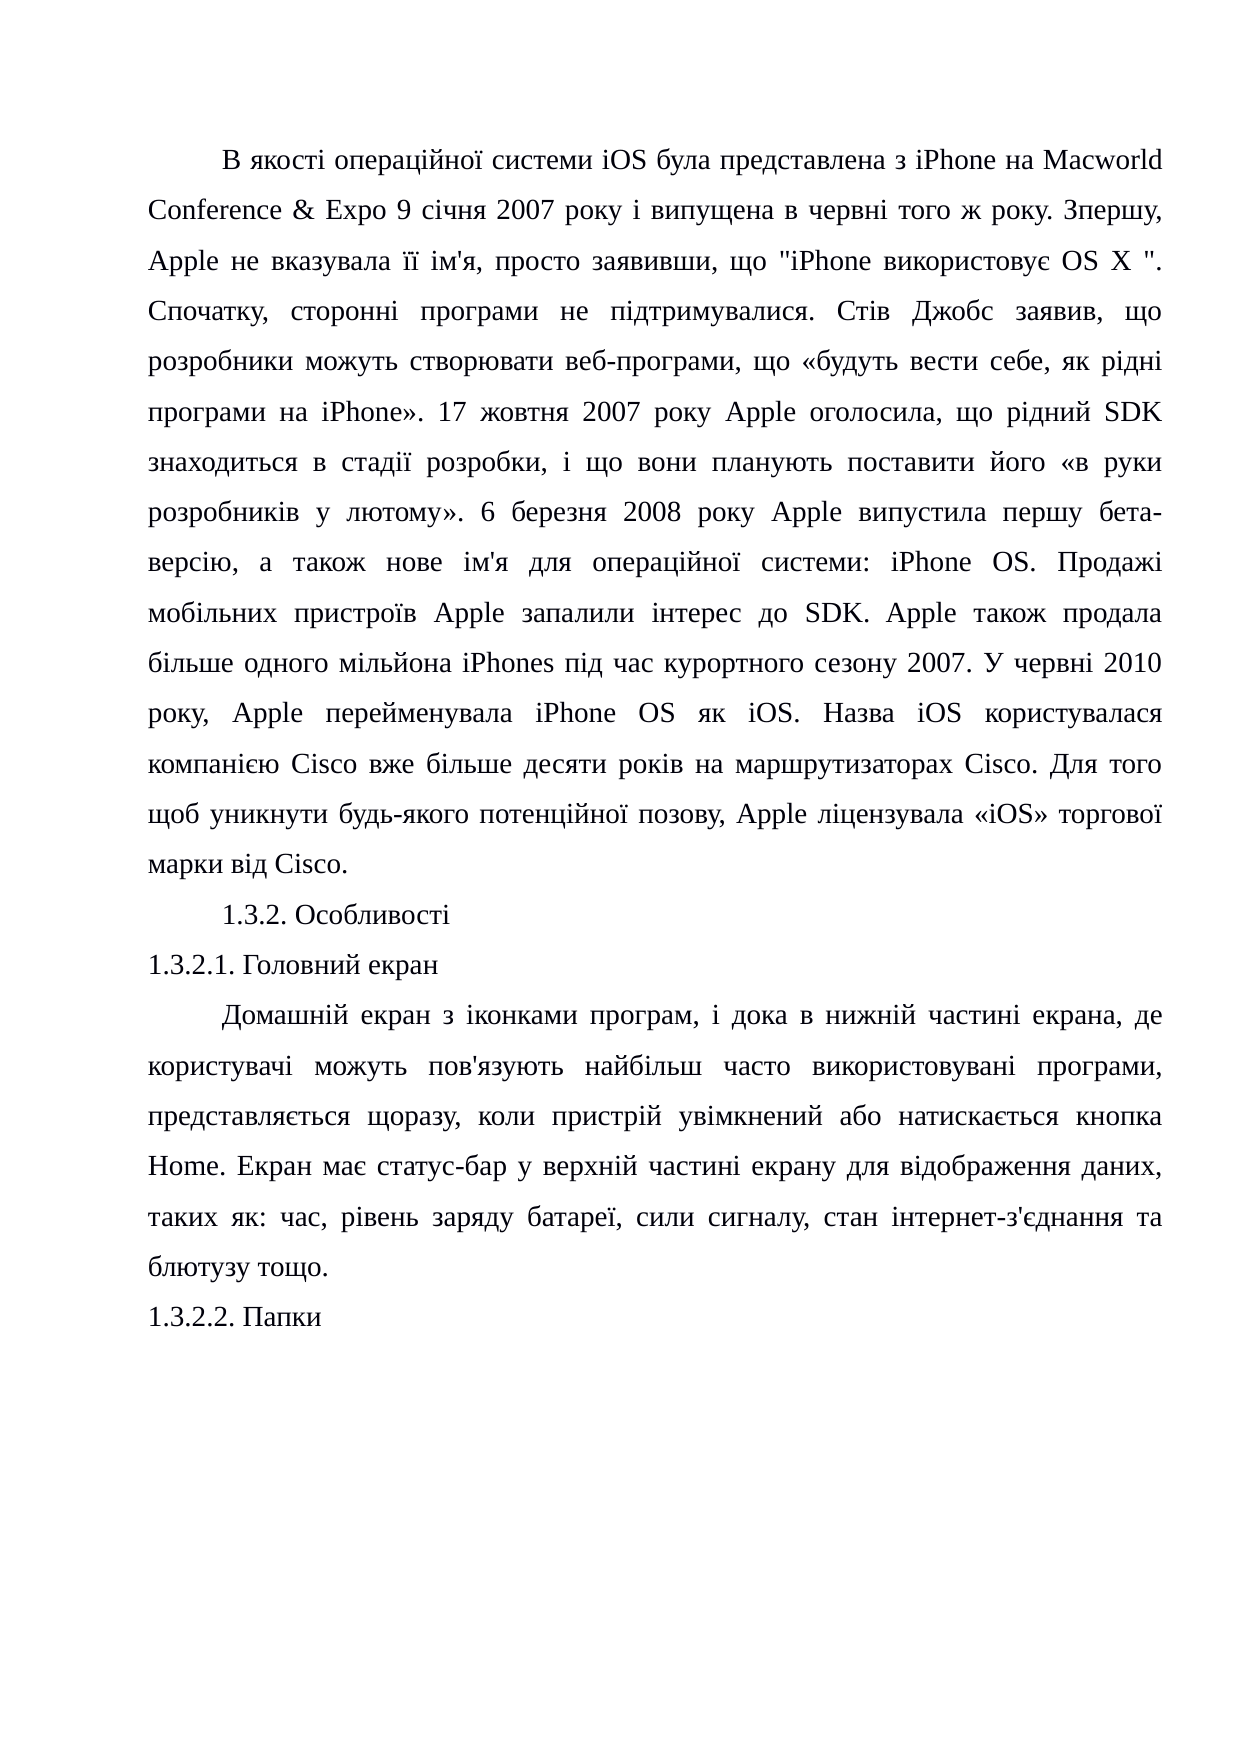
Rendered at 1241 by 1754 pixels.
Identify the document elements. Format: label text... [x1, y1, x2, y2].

subtitle 1.3.2. Особливості [148, 897, 1163, 930]
subtitle Домашній екран з іконками програм, і дока в нижній частині екрана, де користувачі можуть пов'язують найбільш часто використовувані програми, представляється щоразу, коли пристрій увімкнений або натискається кнопка Homе. Екран має статус-бар у верхній частині екрану для відображення даних, таких як: час, рівень заряду батареї, сили сигналу, стан інтернет-з'єднання та блютузу тощо. [148, 997, 1163, 1282]
subtitle 1.3.2.1. Головний екран [148, 947, 1163, 981]
subtitle В якості операційної системи iOS була представлена з iPhone на Macworld Conference & Expo 9 січня 2007 року і випущена в червні того ж року. Зпершу, Apple не вказувала її ім'я, просто заявивши, що "iPhone використовує OS X ". Спочатку, сторонні програми не підтримувалися. Стів Джобс заявив, що розробники можуть створювати веб-програми, що «будуть вести себе, як рідні програми на iPhone». 17 жовтня 2007 року Apple оголосила, що рідний SDK знаходиться в стадії розробки, і що вони планують поставити його «в руки розробників у лютому». 6 березня 2008 року Apple випустила першу бета-версію, а також нове ім'я для операційної системи: iPhone OS. Продажі мобільних пристроїв Apple запалили інтерес до SDK. Apple також продала більше одного мільйона іРhones під час курортного сезону 2007. У червні 2010 року, Apple перейменувала iPhone OS як іOS. Назва іOS користувалася компанією Cisco вже більше десяти років на маршрутизаторах Cisco. Для того щоб уникнути будь-якого потенційної позову, Apple ліцензувала «іOS» торгової марки від Cisco. [148, 142, 1163, 880]
subtitle 1.3.2.2. Папки [148, 1299, 1163, 1333]
